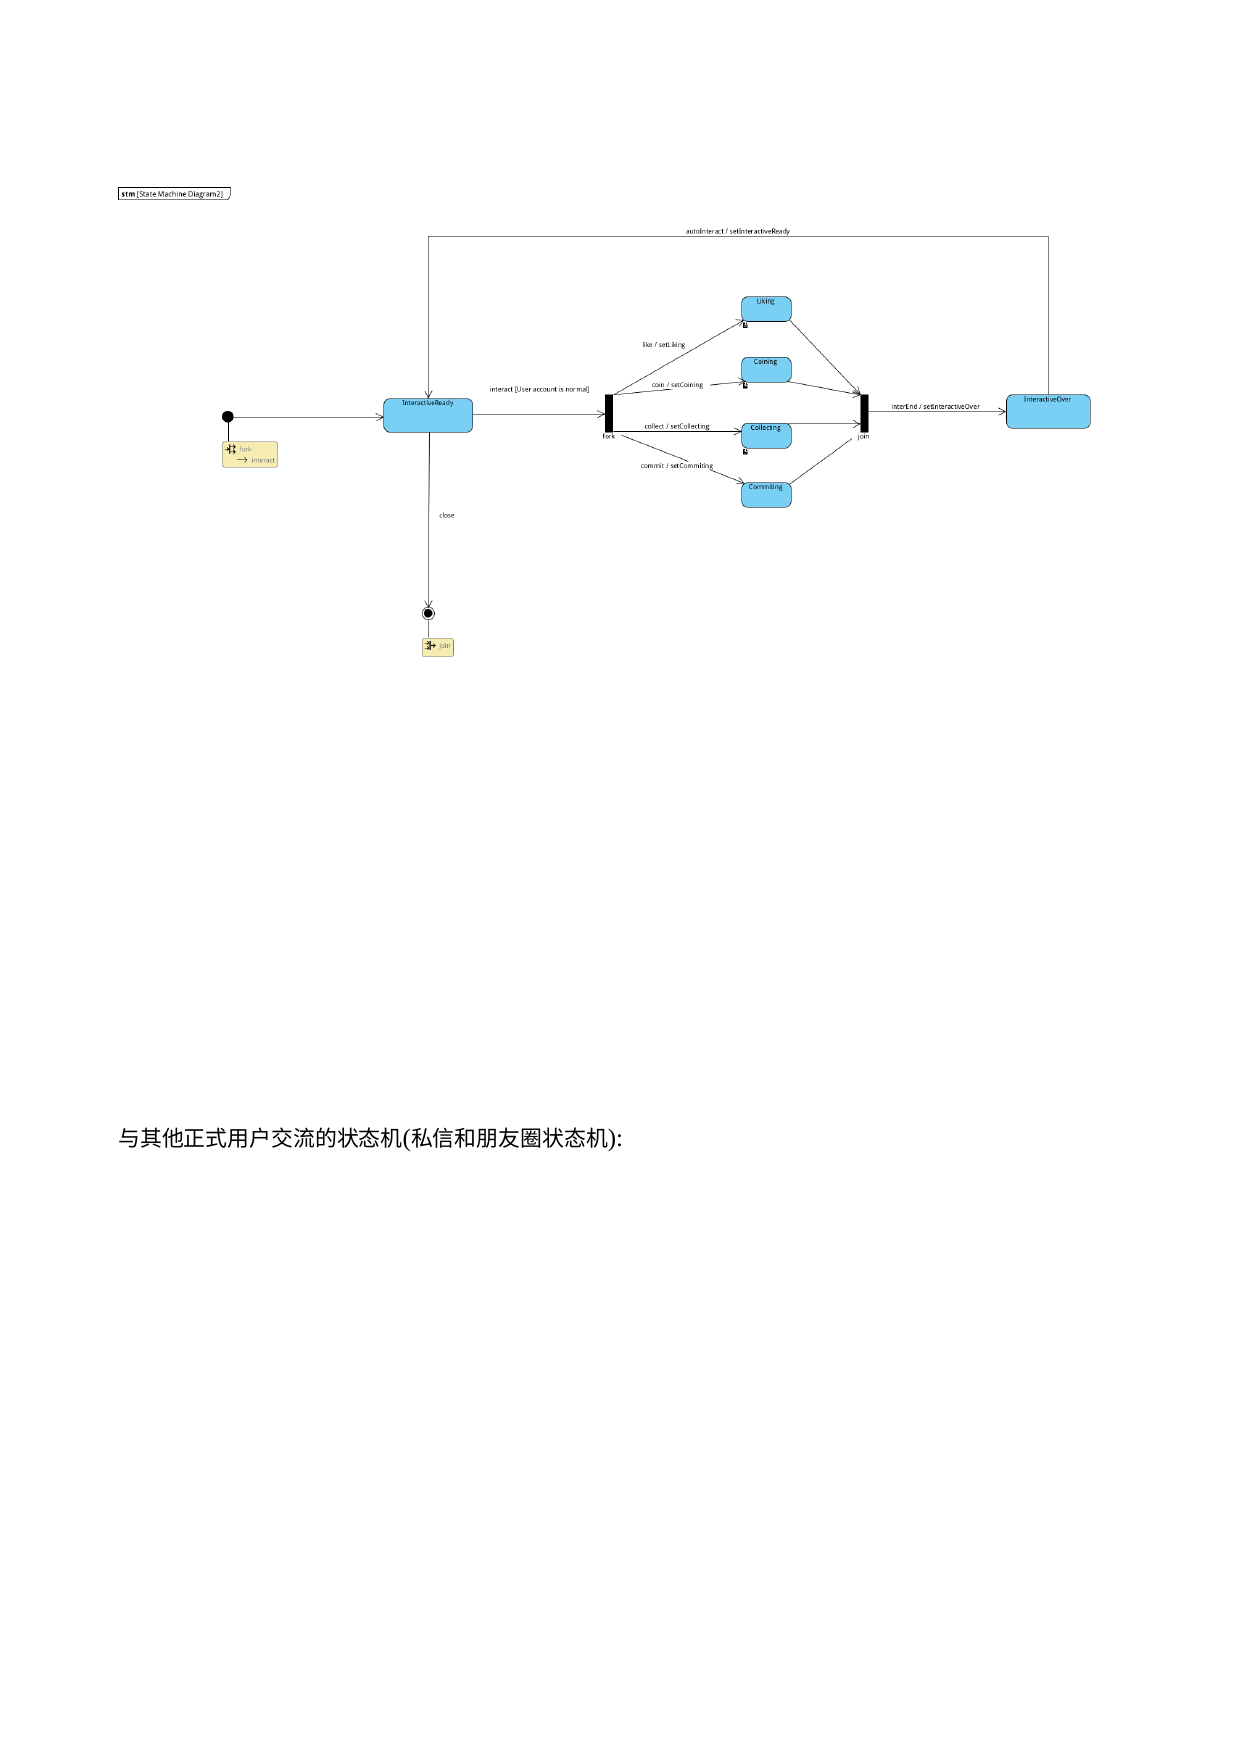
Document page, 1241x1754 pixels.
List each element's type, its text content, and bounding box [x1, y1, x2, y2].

picture [118, 187, 1123, 690]
text 与其他正式用户交流的状态机(私信和朋友圈状态机): [118, 1121, 1122, 1153]
